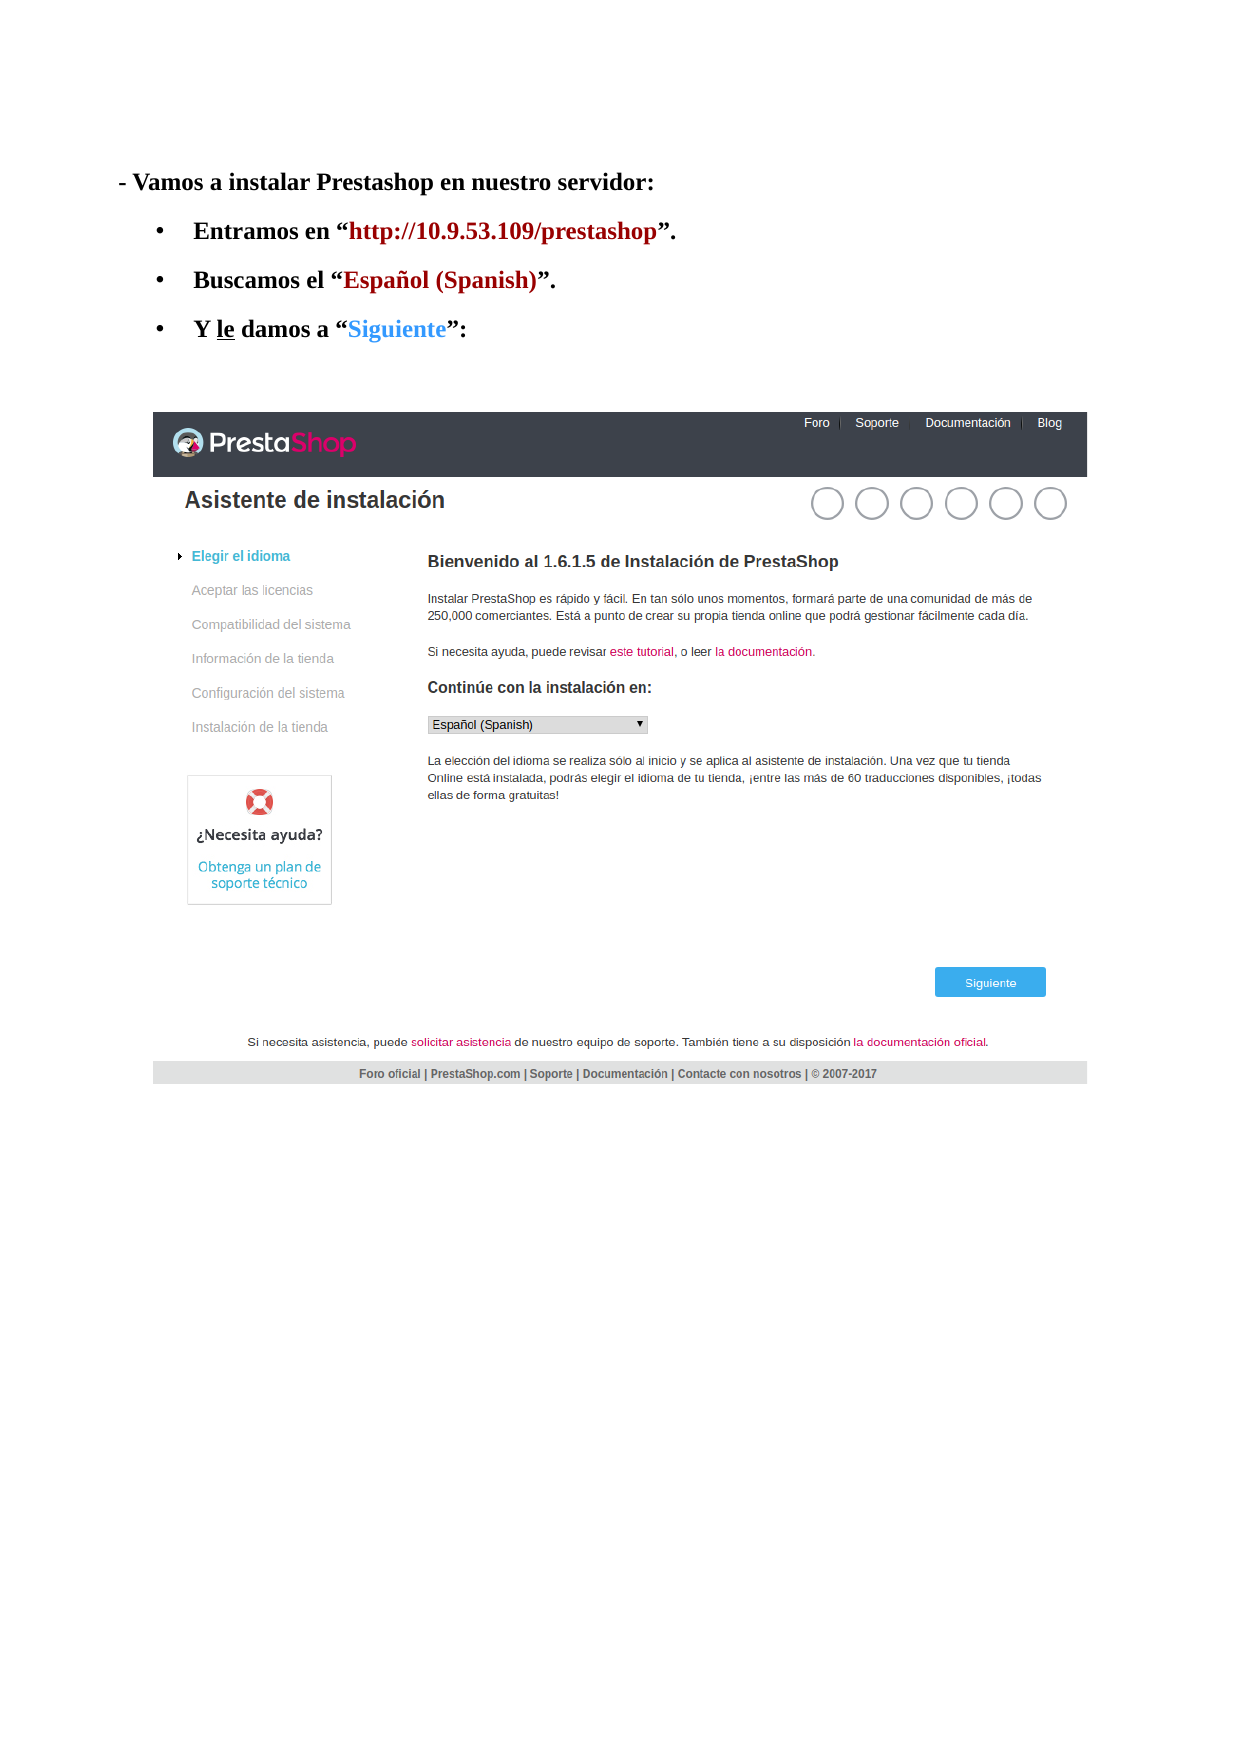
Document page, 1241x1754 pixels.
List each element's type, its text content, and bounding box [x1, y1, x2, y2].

text - Vamos a instalar Prestashop en nuestro servidor: [118, 167, 1122, 196]
picture [153, 412, 1088, 1084]
list Buscamos el “Español (Spanish)”. [156, 265, 1122, 294]
list Entramos en “http://10.9.53.109/prestashop”. [156, 216, 1122, 244]
list Y le damos a “Siguiente”: [156, 314, 1122, 343]
